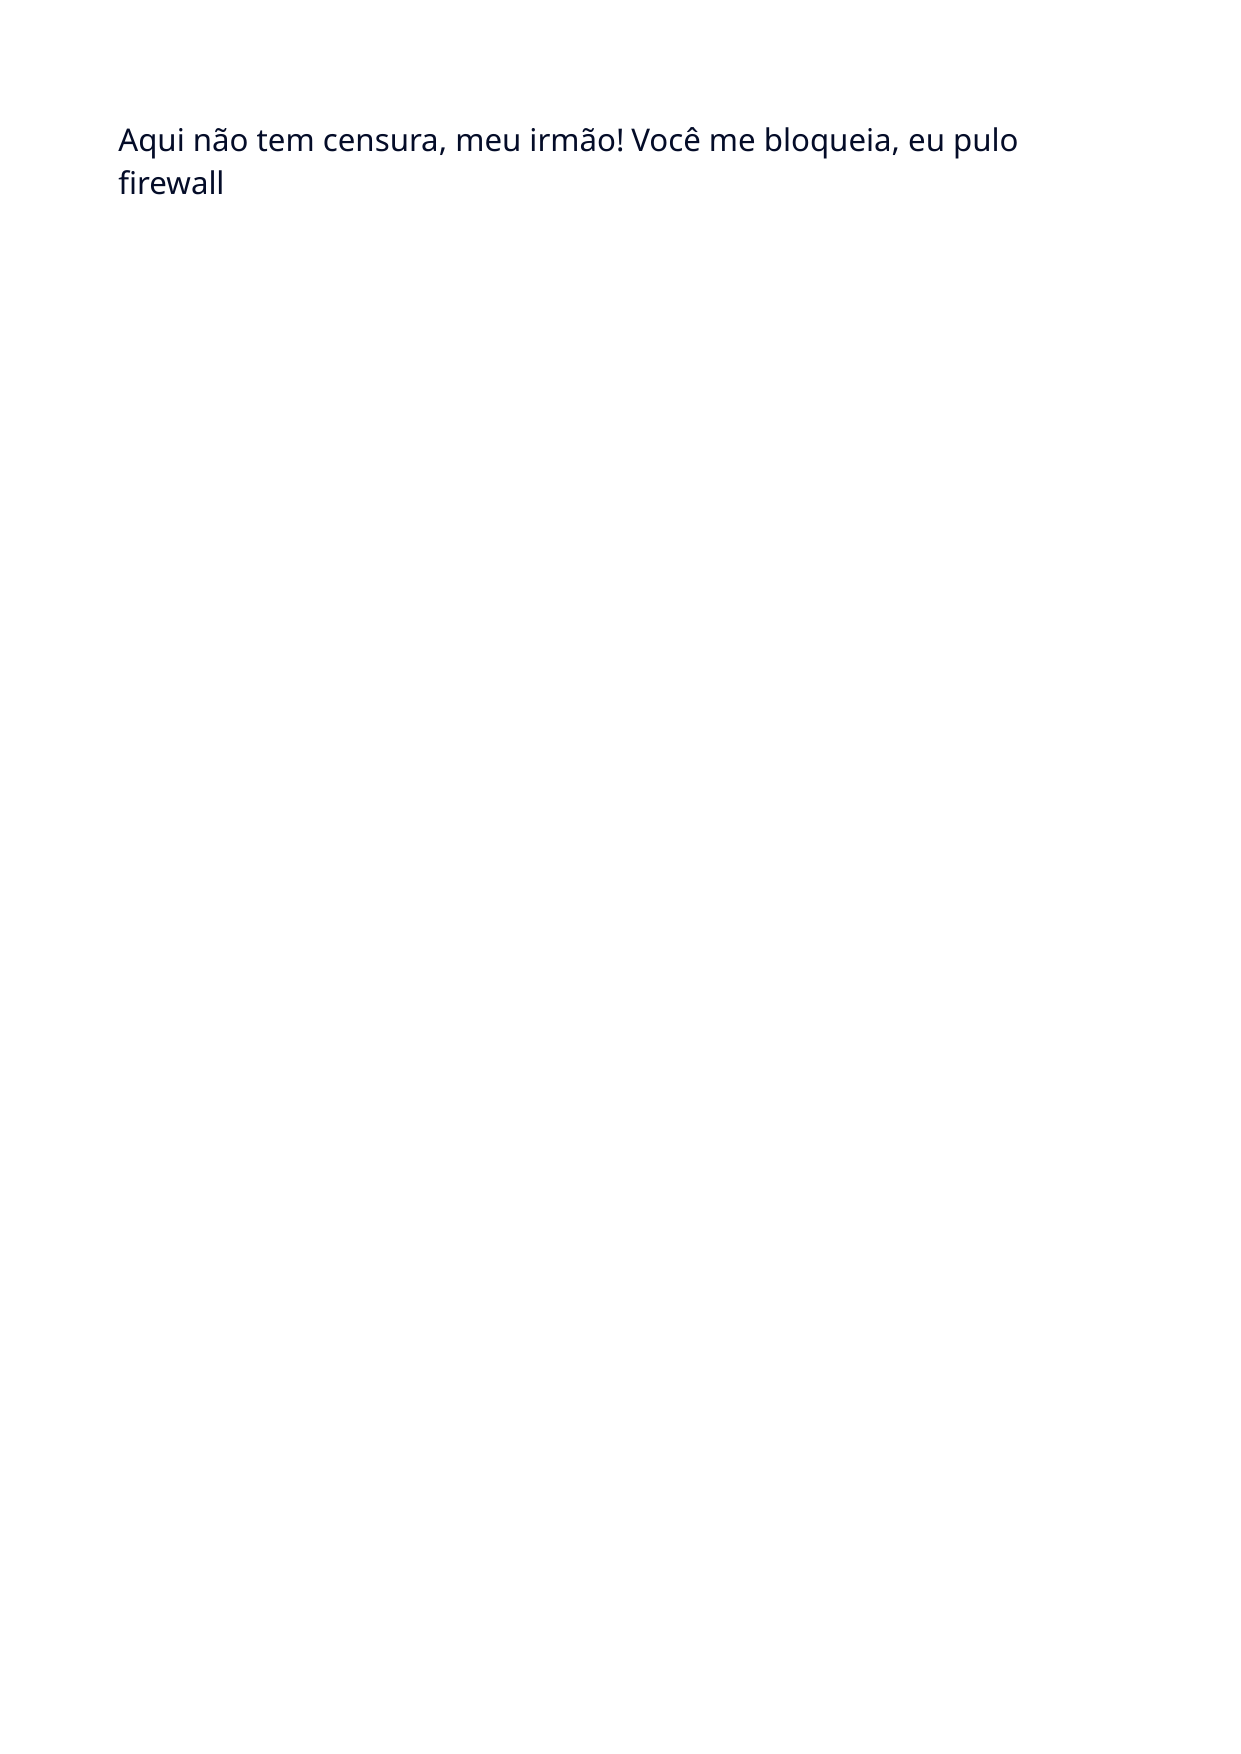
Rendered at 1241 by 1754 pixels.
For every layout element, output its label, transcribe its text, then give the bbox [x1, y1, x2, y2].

text Aqui não tem censura, meu irmão! Você me bloqueia, eu pulo firewall [118, 118, 1122, 203]
